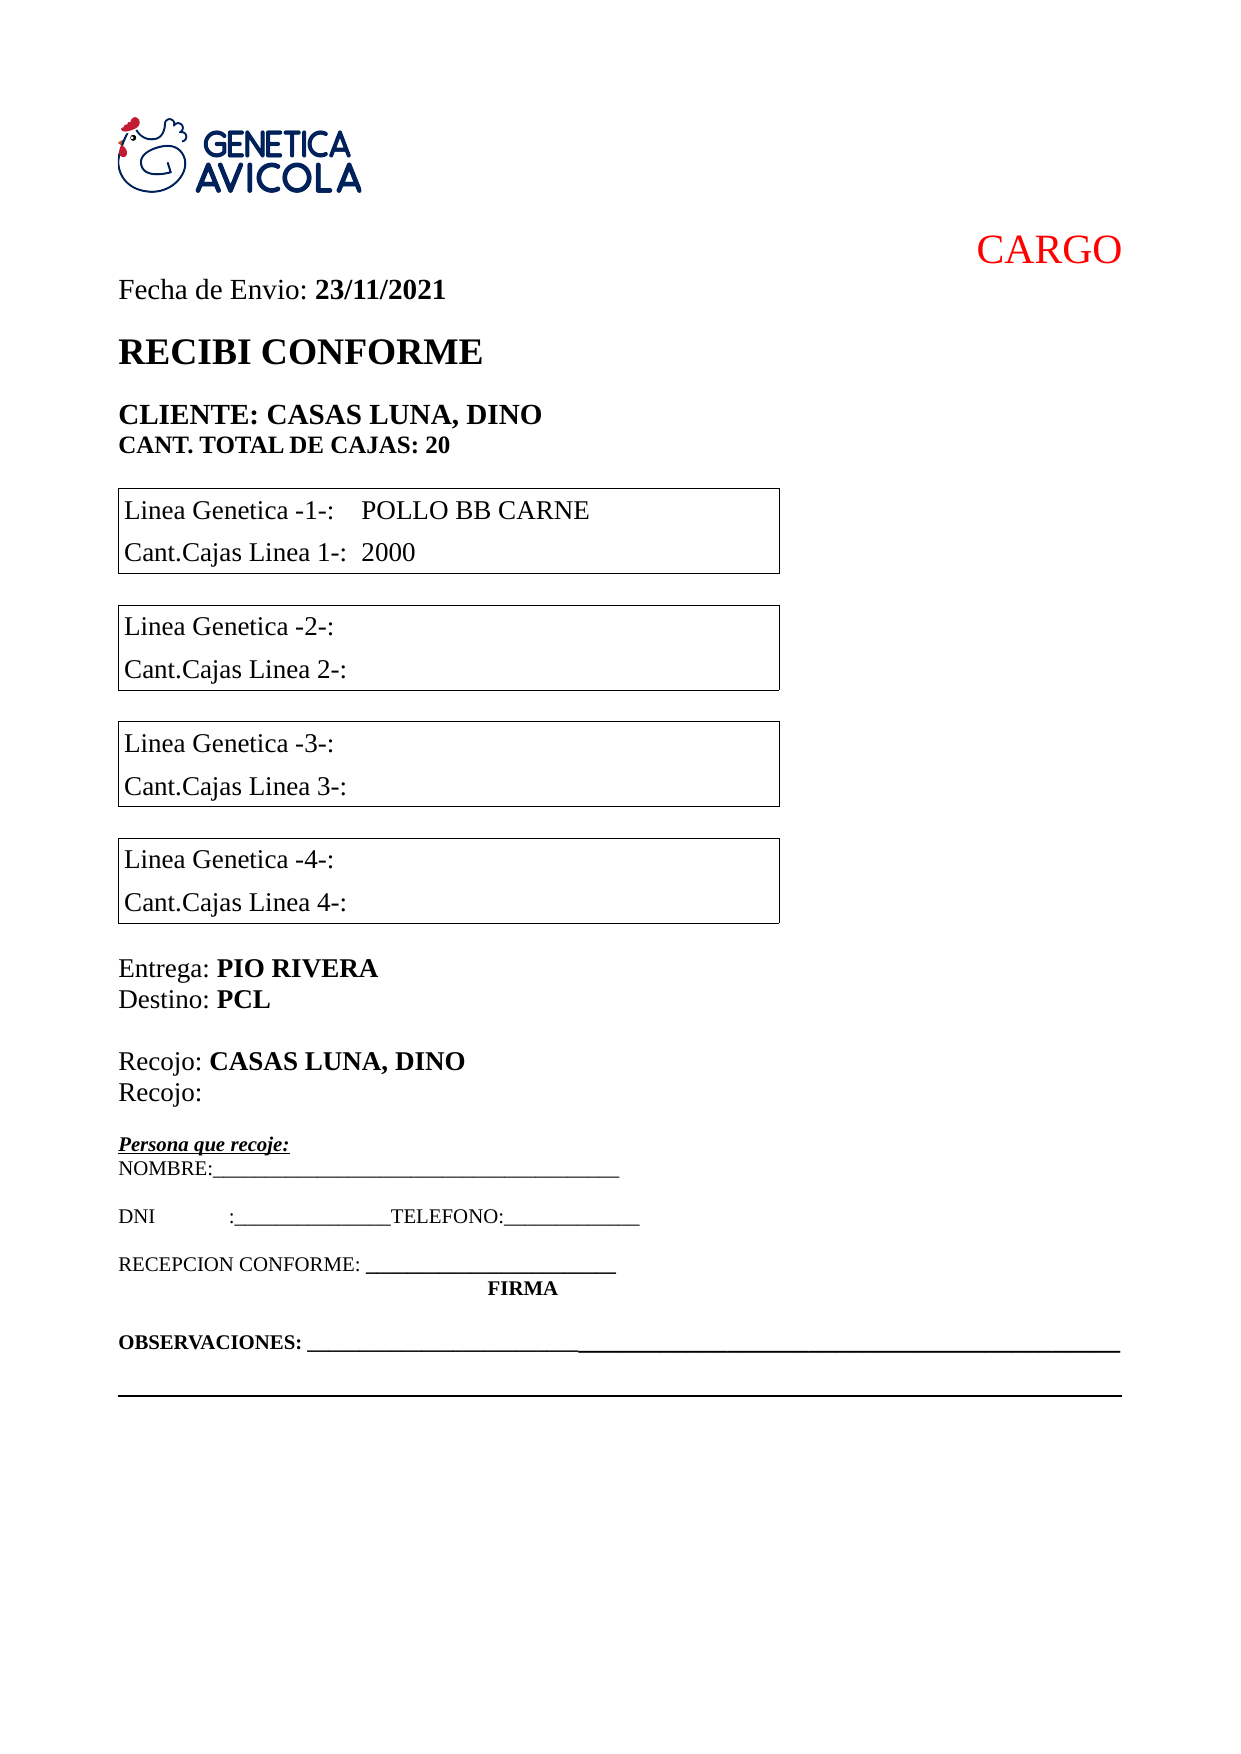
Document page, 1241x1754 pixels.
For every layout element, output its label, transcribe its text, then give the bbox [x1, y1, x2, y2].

table_header Linea Genetica -1-: [119, 489, 356, 531]
table_cell [356, 647, 779, 690]
table_cell Linea Genetica -2-: [119, 606, 356, 647]
table_cell Linea Genetica -3-: [119, 722, 356, 764]
text NOMBRE:_______________________________________ [118, 1156, 1122, 1180]
text Fecha de Envio: 23/11/2021 [118, 272, 1122, 306]
table_cell [118, 574, 356, 604]
text Persona que recoje: [118, 1132, 1122, 1156]
table_cell Linea Genetica -4-: [119, 839, 356, 880]
text Recojo: [118, 1076, 1122, 1108]
table_cell [356, 807, 779, 838]
table_header POLLO BB CARNE [356, 489, 779, 531]
table_cell Cant.Cajas Linea 4-: [119, 880, 356, 923]
table_cell [356, 880, 779, 923]
table_cell [356, 691, 779, 721]
table_cell Cant.Cajas Linea 3-: [119, 764, 356, 806]
text CARGO [118, 224, 1122, 272]
table_cell [118, 691, 356, 721]
table_cell 2000 [356, 531, 779, 573]
text DNI :_______________TELEFONO:_____________ [118, 1204, 1122, 1228]
table_cell [356, 764, 779, 806]
text Entrega: PIO RIVERA [118, 952, 1122, 983]
text Recojo: CASAS LUNA, DINO [118, 1045, 1122, 1076]
table_cell [356, 839, 779, 880]
table_cell Cant.Cajas Linea 1-: [119, 531, 356, 573]
text Destino: PCL [118, 983, 1122, 1014]
table_cell Cant.Cajas Linea 2-: [119, 647, 356, 690]
picture [117, 117, 362, 193]
text CANT. TOTAL DE CAJAS: 20 [118, 431, 1122, 459]
text CLIENTE: CASAS LUNA, DINO [118, 397, 1122, 431]
table_cell [356, 722, 779, 764]
table_cell [118, 807, 356, 838]
text RECIBI CONFORME [118, 330, 1122, 373]
text OBSERVACIONES: __________________________________________________________________ [118, 1324, 1122, 1355]
table_cell [356, 606, 779, 647]
text FIRMA [118, 1276, 1122, 1300]
text RECEPCION CONFORME: ________________________ [118, 1252, 1122, 1276]
table_cell [356, 574, 779, 604]
